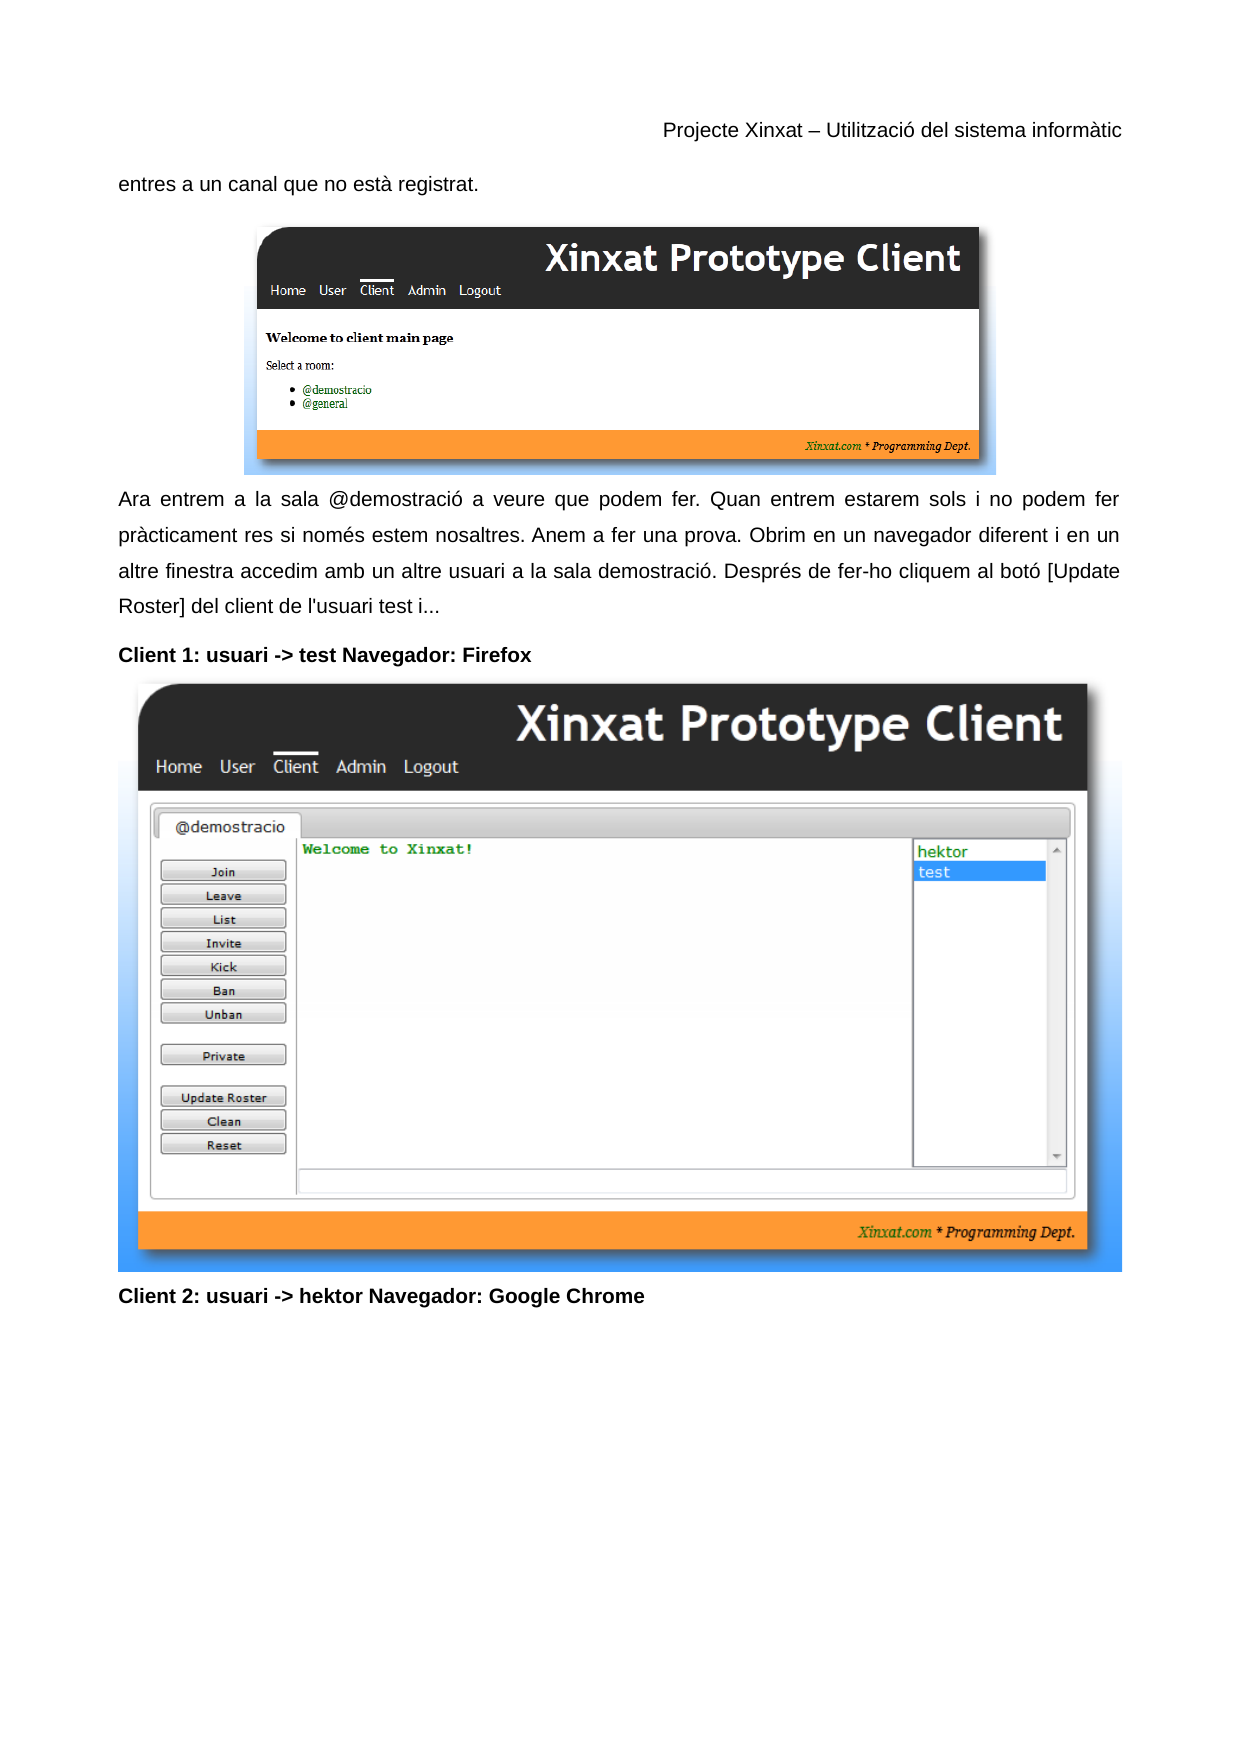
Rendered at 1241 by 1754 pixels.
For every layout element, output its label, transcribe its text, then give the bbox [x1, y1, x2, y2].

picture [118, 673, 1123, 1272]
picture [244, 217, 997, 475]
text Client 2: usuari -> hektor Navegador: Google Chrome [118, 1272, 1122, 1307]
text Ara entrem a la sala @demostració a veure que podem fer. Quan entrem estarem sols i no podem fer pràcticament res si només estem nosaltres. Anem a fer una prova. Obrim en un navegador diferent i en un altre finestra accedim amb un altre usuari a la sala demostració. Després de fer-ho cliquem al botó [Update Roster] del client de l'usuari test i... [118, 220, 1122, 618]
text entres a un canal que no està registrat. [118, 172, 1122, 196]
text Client 1: usuari -> test Navegador: Firefox [118, 643, 1122, 667]
